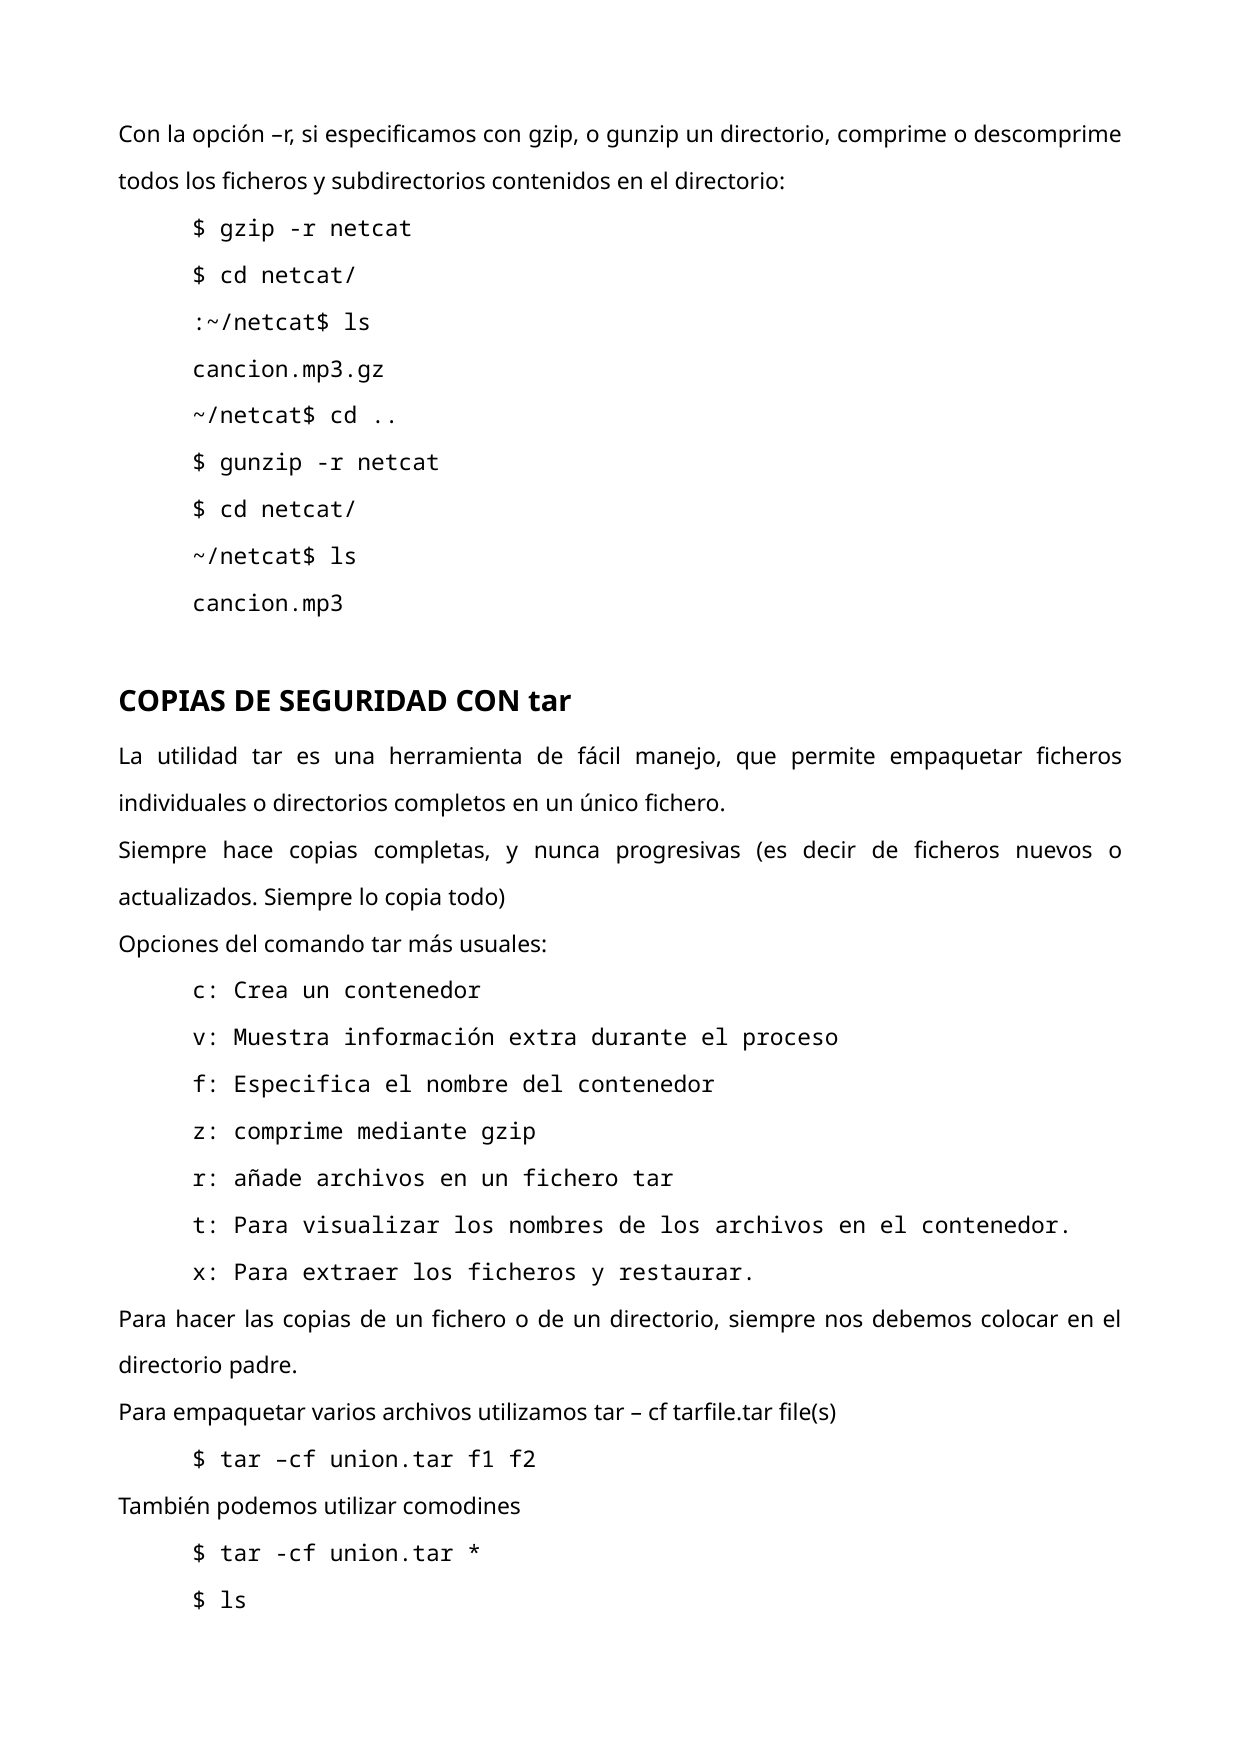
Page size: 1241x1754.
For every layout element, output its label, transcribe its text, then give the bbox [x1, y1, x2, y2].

text ~/netcat$ ls [192, 540, 1122, 571]
text f: Especifica el nombre del contenedor [192, 1068, 1122, 1099]
text $ gzip -r netcat [192, 212, 1122, 243]
text $ cd netcat/ [192, 259, 1122, 290]
text Para empaquetar varios archivos utilizamos tar – cf tarfile.tar file(s) [118, 1396, 1122, 1428]
text Opciones del comando tar más usuales: [118, 928, 1122, 959]
text Con la opción –r, si especificamos con gzip, o gunzip un directorio, comprime o descomprime todos los ficheros y subdirectorios contenidos en el directorio: [118, 118, 1122, 196]
text ~/netcat$ cd .. [192, 399, 1122, 431]
text $ tar -cf union.tar * [192, 1537, 1122, 1568]
text x: Para extraer los ficheros y restaurar. [192, 1256, 1122, 1287]
text $ gunzip -r netcat [192, 446, 1122, 477]
text r: añade archivos en un fichero tar [192, 1162, 1122, 1193]
text La utilidad tar es una herramienta de fácil manejo, que permite empaquetar ficheros individuales o directorios completos en un único fichero. [118, 740, 1122, 818]
text cancion.mp3 [192, 587, 1122, 618]
text c: Crea un contenedor [192, 974, 1122, 1006]
text z: comprime mediante gzip [192, 1115, 1122, 1146]
text :~/netcat$ ls [192, 306, 1122, 337]
text Siempre hace copias completas, y nunca progresivas (es decir de ficheros nuevos o actualizados. Siempre lo copia todo) [118, 834, 1122, 912]
text $ cd netcat/ [192, 493, 1122, 524]
text COPIAS DE SEGURIDAD CON tar [118, 681, 1122, 720]
text También podemos utilizar comodines [118, 1490, 1122, 1521]
text $ tar –cf union.tar f1 f2 [192, 1443, 1122, 1474]
text cancion.mp3.gz [192, 352, 1122, 384]
text v: Muestra información extra durante el proceso [192, 1021, 1122, 1053]
text $ ls [192, 1584, 1122, 1615]
text Para hacer las copias de un fichero o de un directorio, siempre nos debemos colocar en el directorio padre. [118, 1303, 1122, 1381]
text t: Para visualizar los nombres de los archivos en el contenedor. [192, 1209, 1122, 1240]
